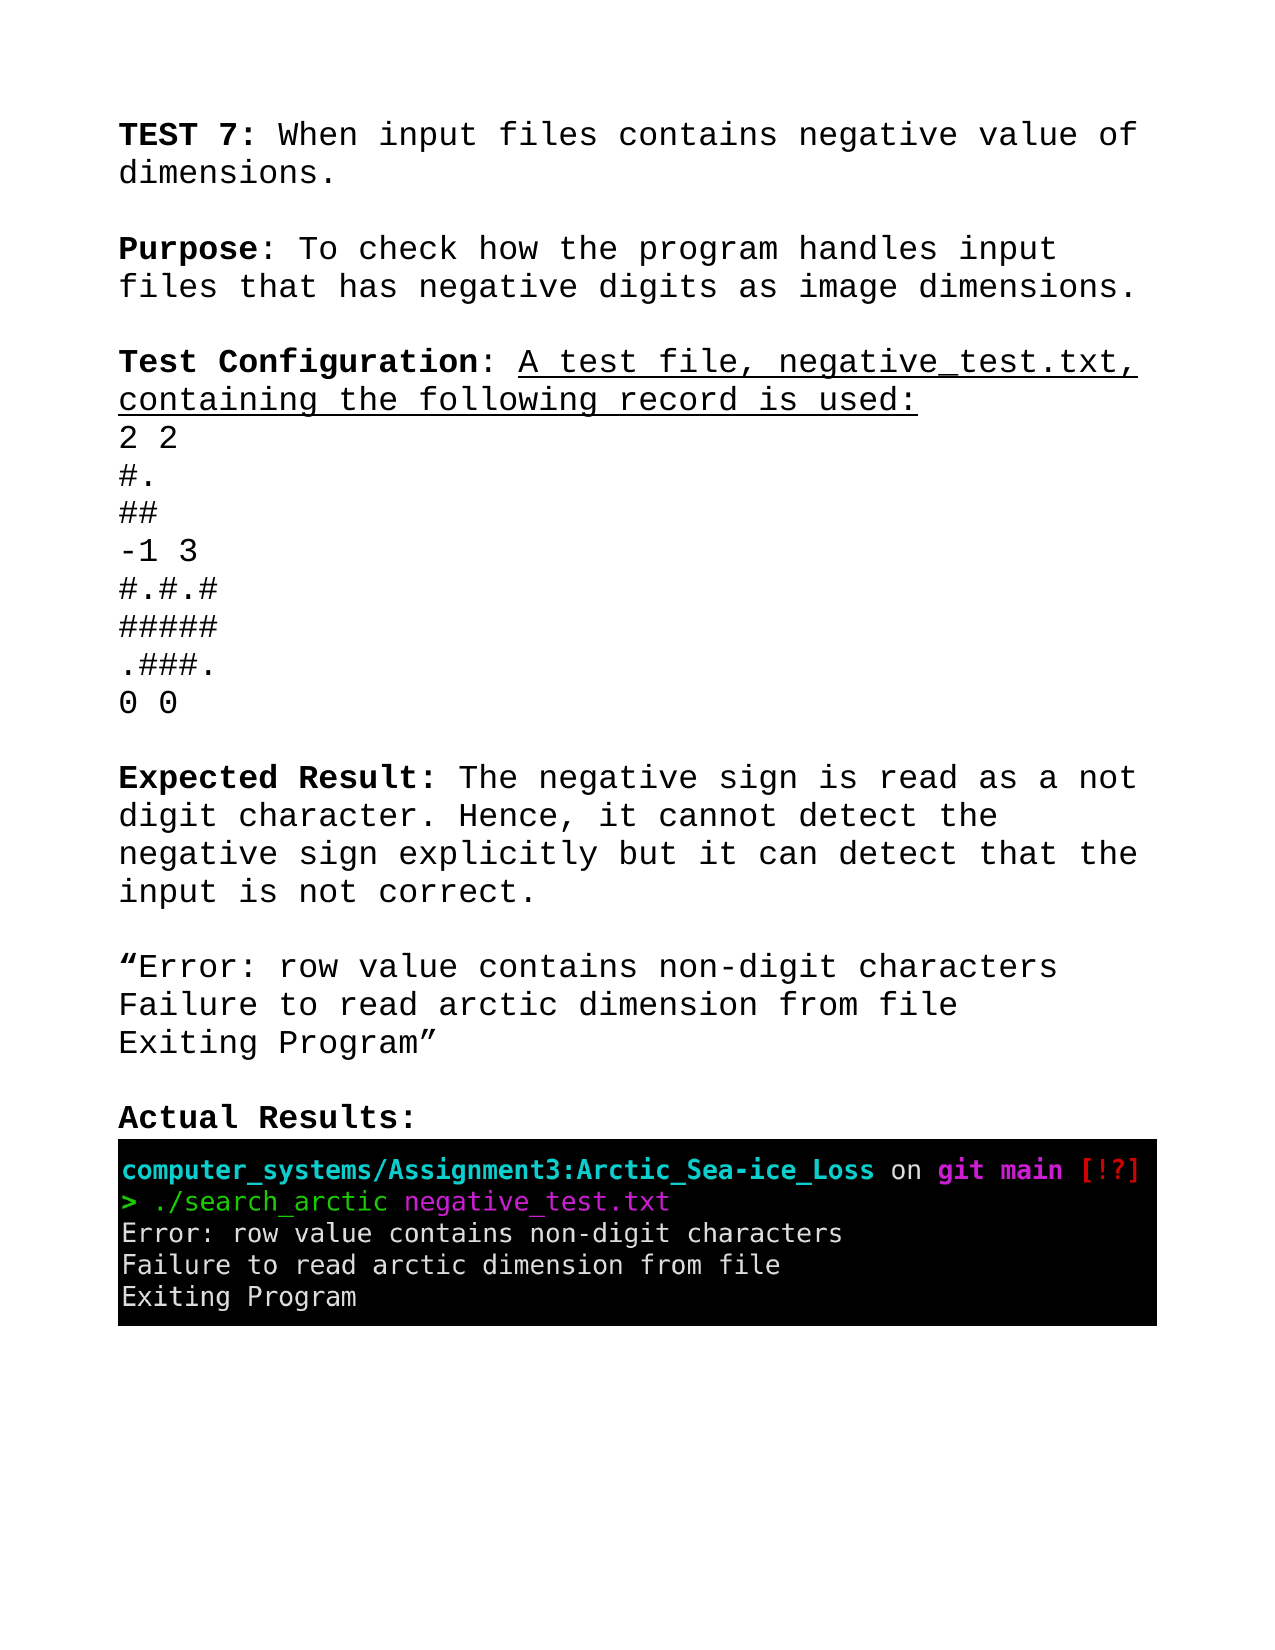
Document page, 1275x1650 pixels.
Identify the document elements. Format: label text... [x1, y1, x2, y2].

picture [118, 1139, 1157, 1326]
text 2 2 [118, 421, 1157, 458]
text Test Configuration: A test file, negative_test.txt, containing the following record is used: [118, 345, 1157, 421]
text Exiting Program” [118, 1026, 1157, 1063]
text .###. [118, 647, 1157, 685]
text 0 0 [118, 685, 1157, 723]
text Failure to read arctic dimension from file [118, 988, 1157, 1026]
text Actual Results: [118, 1101, 1157, 1139]
text Expected Result: The negative sign is read as a not digit character. Hence, it cannot detect the negative sign explicitly but it can detect that the input is not correct. [118, 761, 1157, 912]
text “Error: row value contains non-digit characters [118, 950, 1157, 988]
text #. [118, 458, 1157, 496]
text -1 3 [118, 534, 1157, 572]
text ##### [118, 610, 1157, 647]
text ## [118, 496, 1157, 534]
text #.#.# [118, 572, 1157, 610]
text Purpose: To check how the program handles input files that has negative digits as image dimensions. [118, 232, 1157, 307]
text TEST 7: When input files contains negative value of dimensions. [118, 118, 1157, 194]
